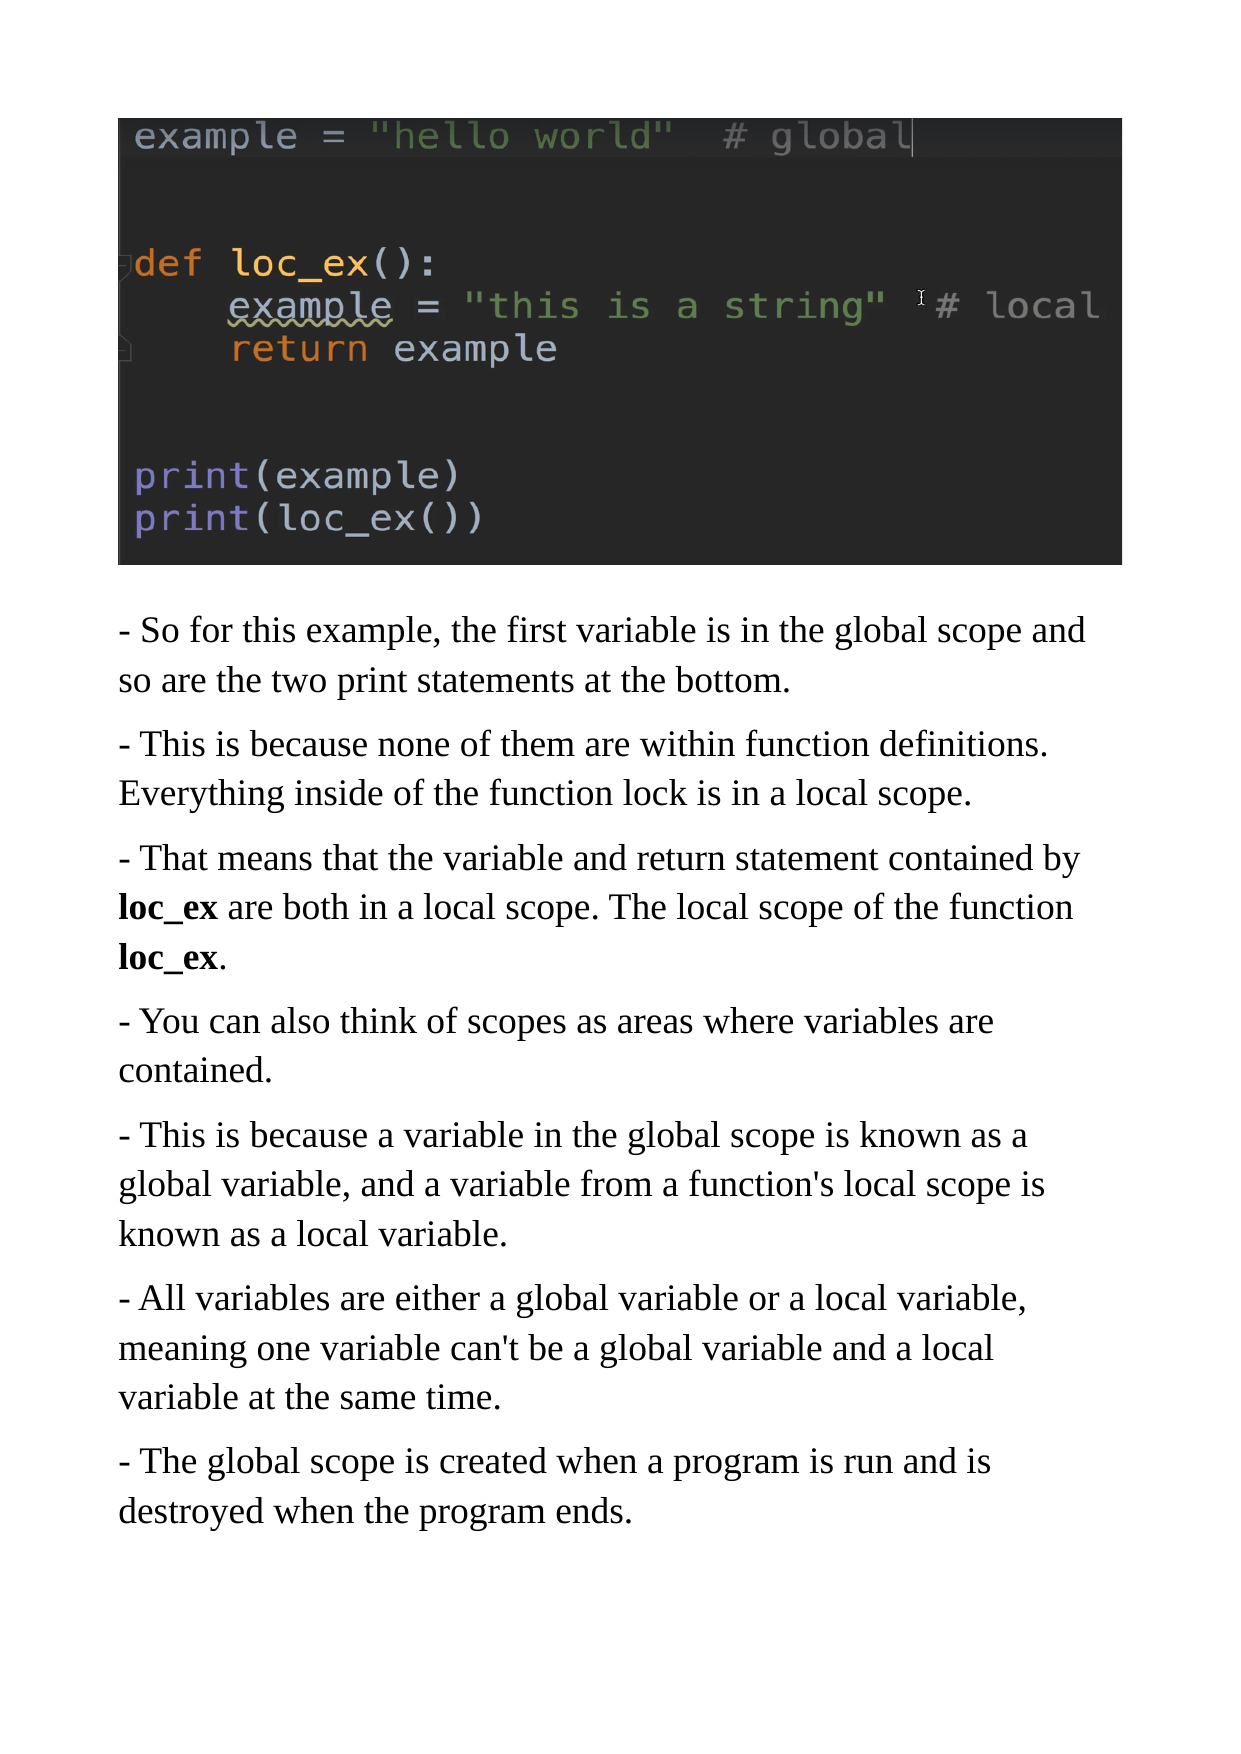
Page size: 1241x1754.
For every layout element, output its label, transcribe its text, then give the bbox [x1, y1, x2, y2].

text - So for this example, the first variable is in the global scope and so are the two print statements at the bottom. [118, 607, 1122, 700]
picture [118, 118, 1123, 565]
text - That means that the variable and return statement contained by loc_ex are both in a local scope. The local scope of the function loc_ex. [118, 835, 1122, 977]
text - All variables are either a global variable or a local variable, meaning one variable can't be a global variable and a local variable at the same time. [118, 1275, 1122, 1418]
text - This is because none of them are within function definitions. Everything inside of the function lock is in a local scope. [118, 721, 1122, 814]
text - You can also think of scopes as areas where variables are contained. [118, 998, 1122, 1091]
text - The global scope is created when a program is run and is destroyed when the program ends. [118, 1439, 1122, 1531]
text - This is because a variable in the global scope is known as a global variable, and a variable from a function's local scope is known as a local variable. [118, 1112, 1122, 1254]
